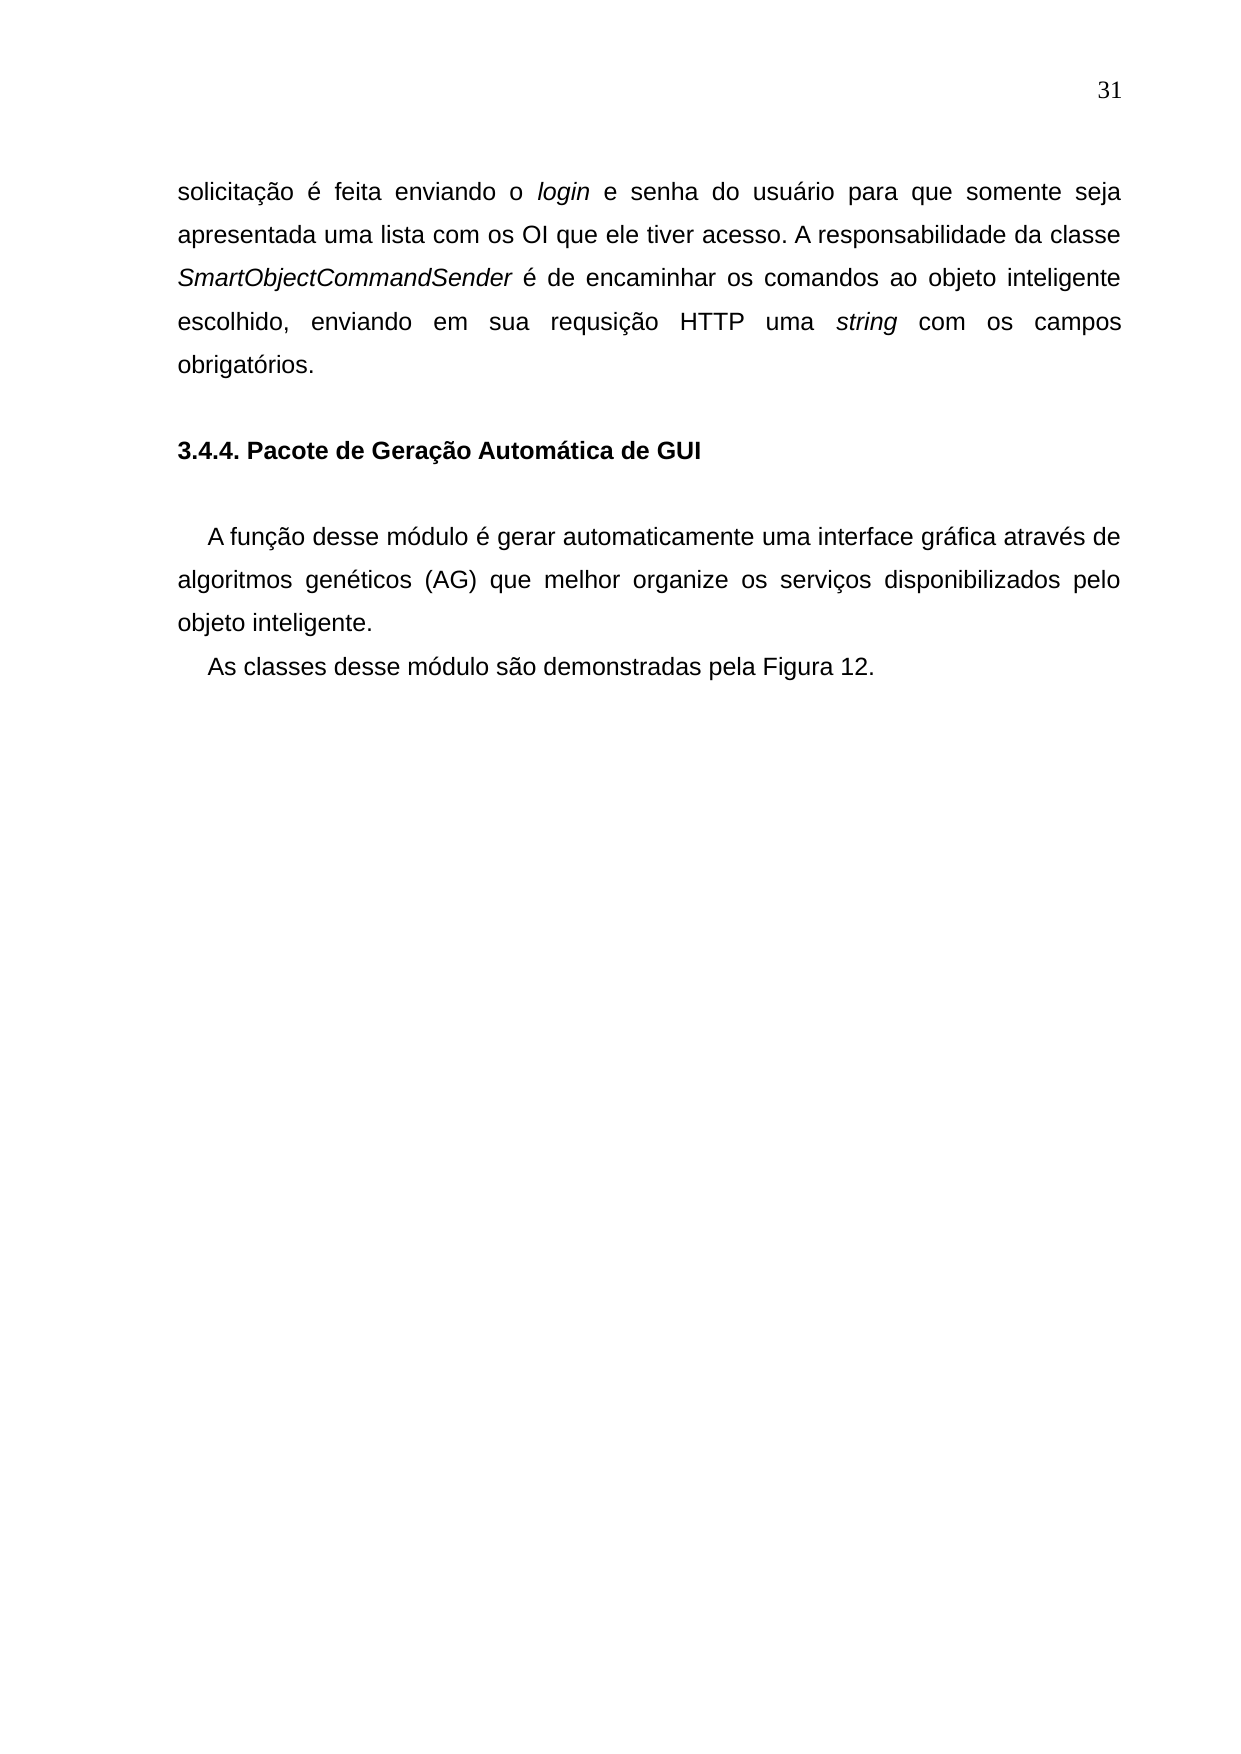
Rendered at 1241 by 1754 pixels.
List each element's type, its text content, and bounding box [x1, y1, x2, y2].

list Pacote de Geração Automática de GUI [177, 436, 1122, 465]
text As classes desse módulo são demonstradas pela Figura 12. [177, 652, 1122, 680]
text solicitação é feita enviando o login e senha do usuário para que somente seja apresentada uma lista com os OI que ele tiver acesso. A responsabilidade da classe SmartObjectCommandSender é de encaminhar os comandos ao objeto inteligente escolhido, enviando em sua requsição HTTP uma string com os campos obrigatórios. [177, 177, 1122, 378]
text A função desse módulo é gerar automaticamente uma interface gráfica através de algoritmos genéticos (AG) que melhor organize os serviços disponibilizados pelo objeto inteligente. [177, 522, 1122, 637]
